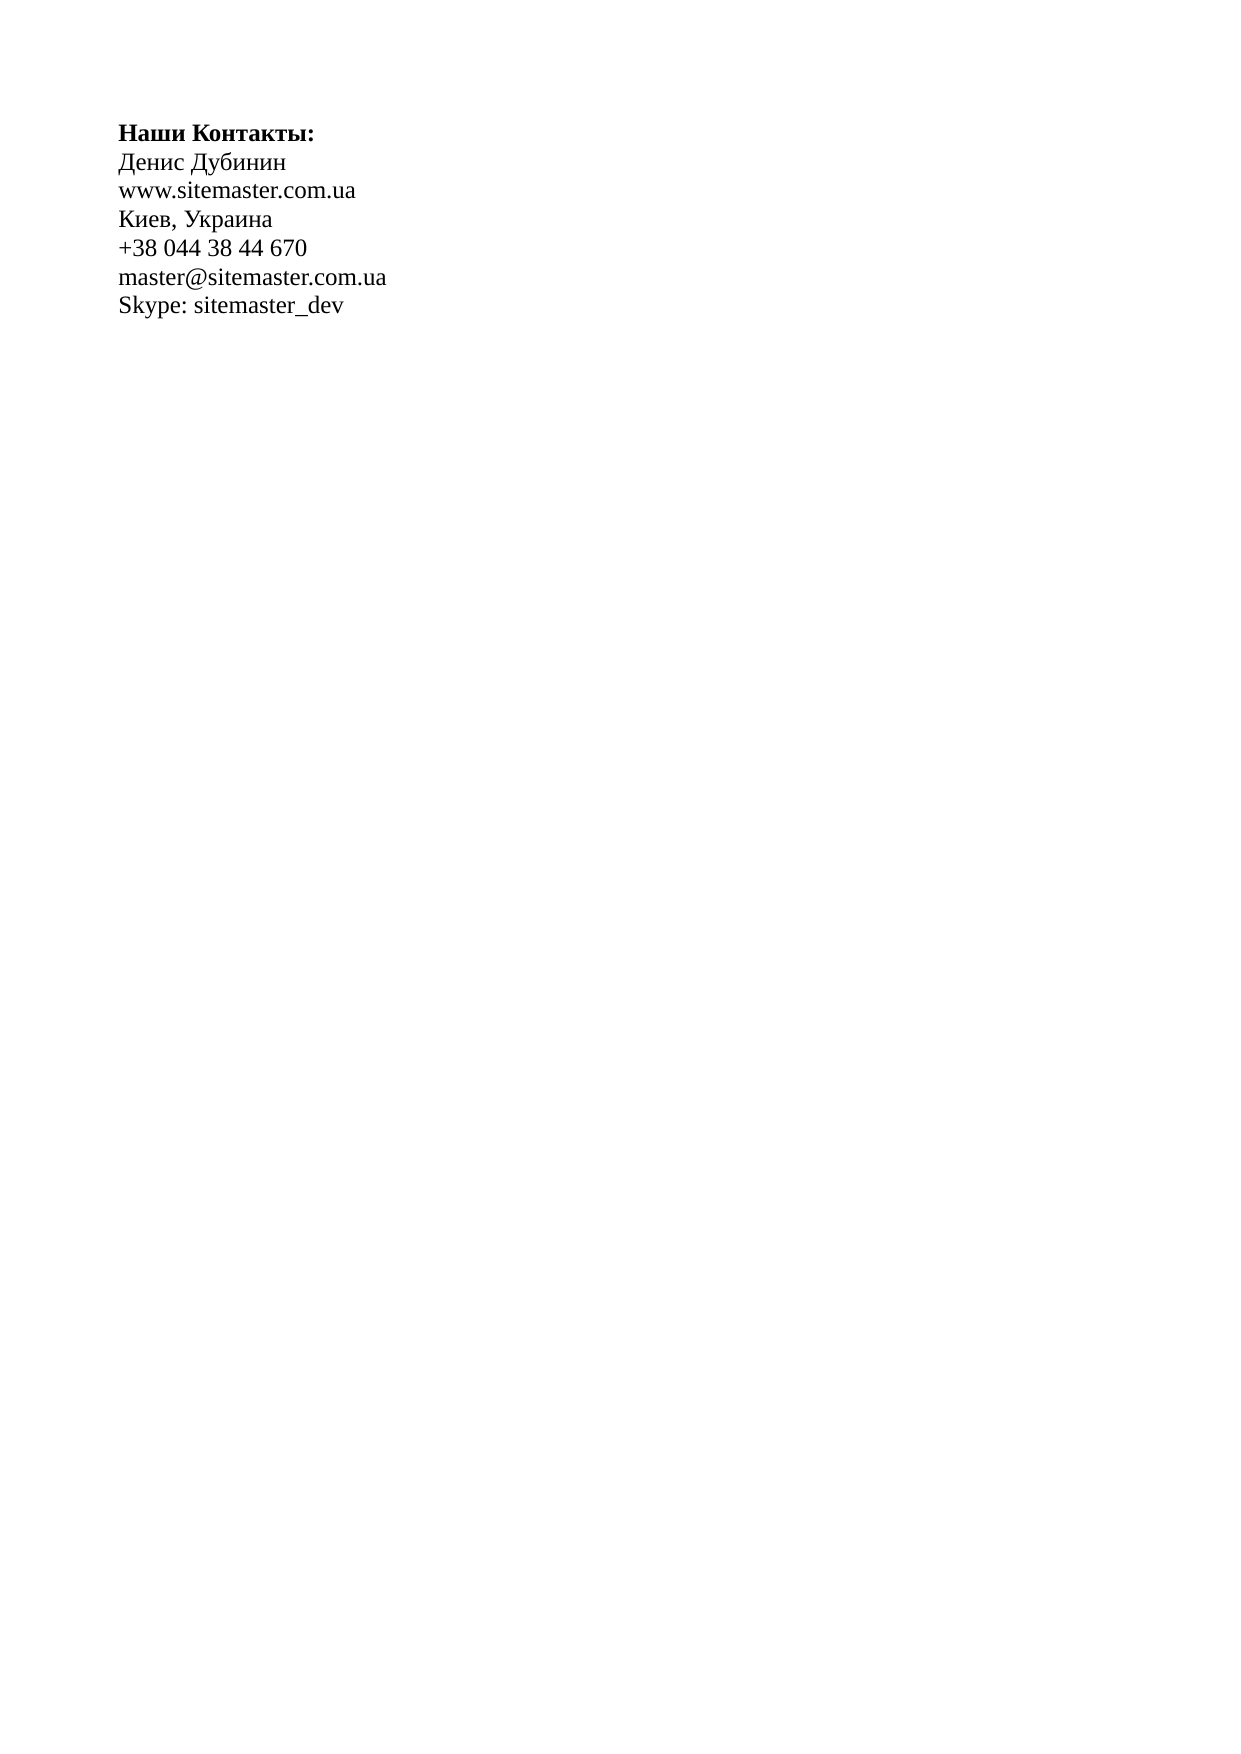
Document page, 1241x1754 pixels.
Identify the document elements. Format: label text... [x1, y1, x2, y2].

text Наши Контакты: [118, 118, 1122, 147]
text Денис Дубинин [118, 147, 1122, 176]
text www.sitemaster.com.ua Киев, Украина +38 044 38 44 670 master@sitemaster.com.ua Skype: sitemaster_dev [118, 176, 1122, 319]
